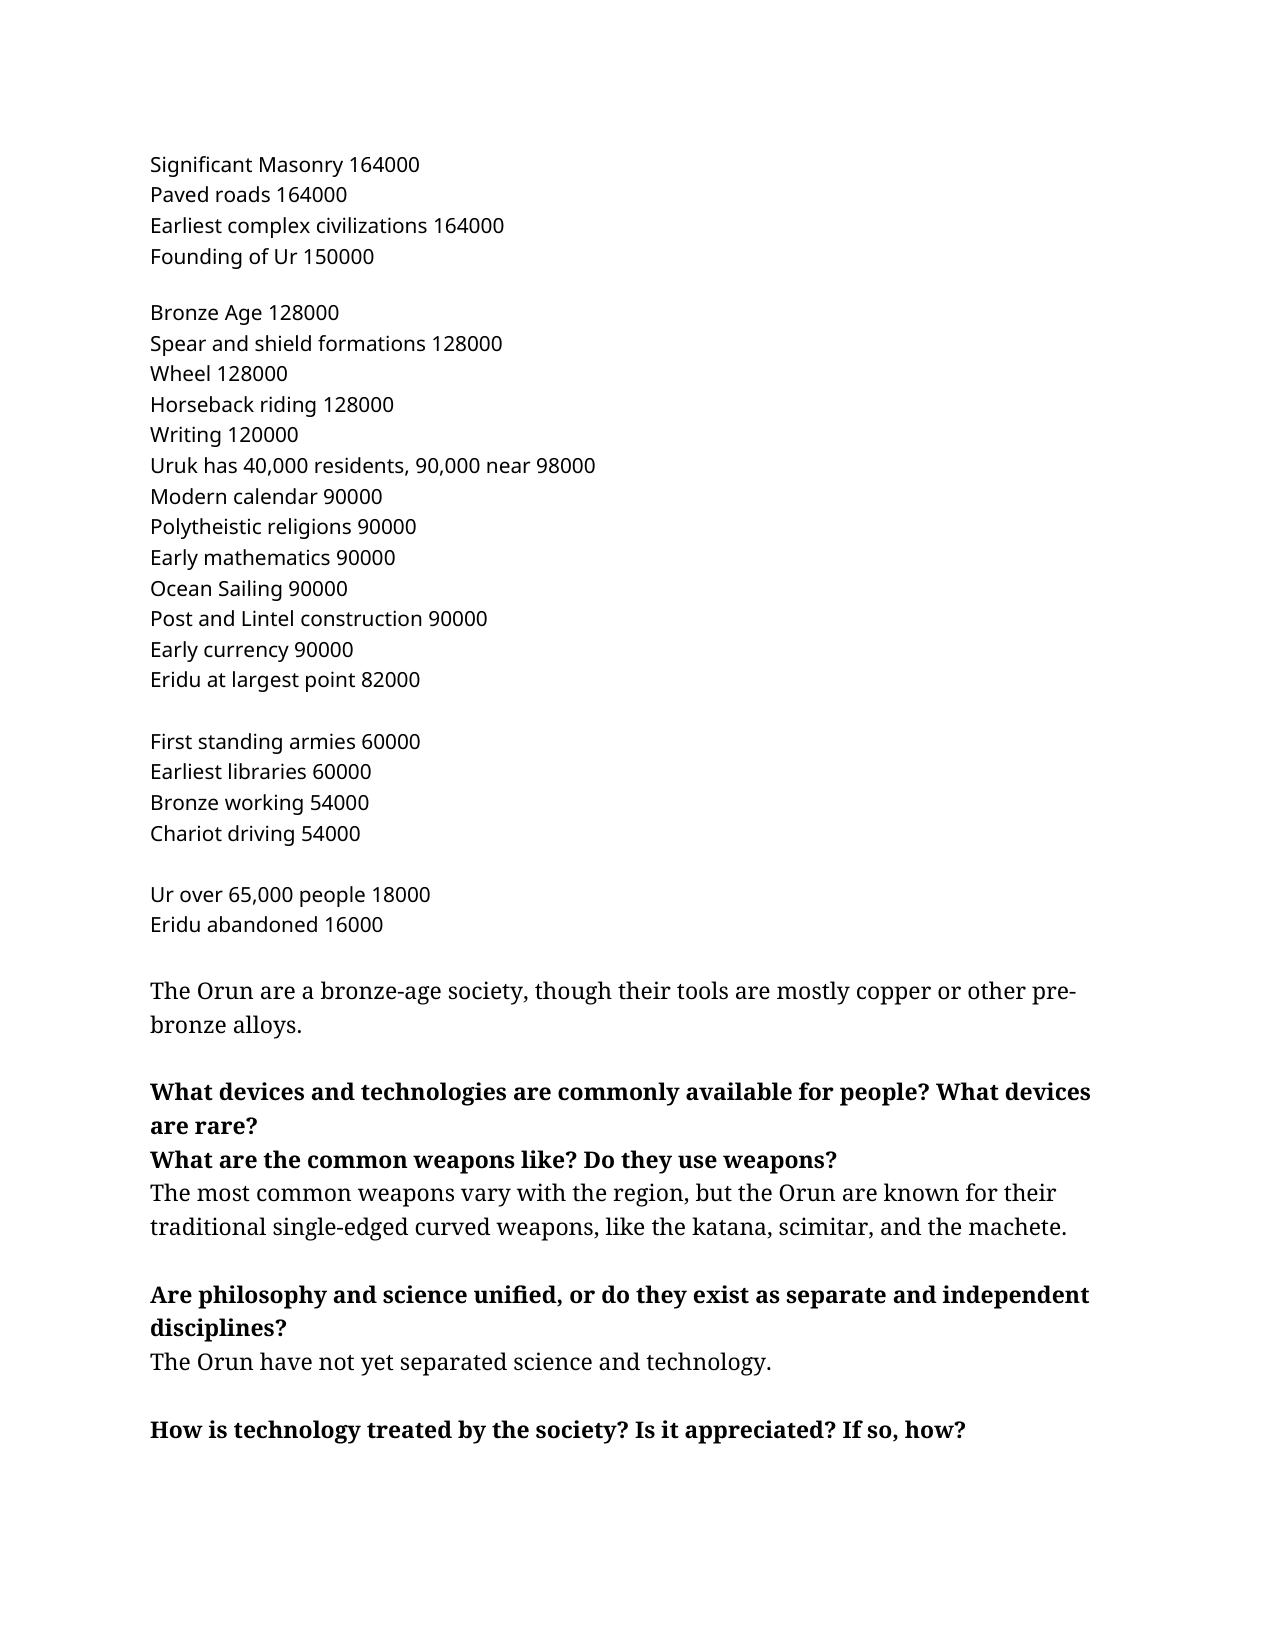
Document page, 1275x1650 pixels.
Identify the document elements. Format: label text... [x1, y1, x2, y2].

text Writing 120000 [150, 421, 1125, 449]
text Ur over 65,000 people 18000 [150, 880, 1125, 908]
text How is technology treated by the society? Is it appreciated? If so, how? [150, 1414, 1125, 1445]
text Post and Lintel construction 90000 [150, 604, 1125, 633]
text Earliest complex civilizations 164000 [150, 211, 1125, 240]
text Bronze working 54000 [150, 788, 1125, 816]
text The Orun have not yet separated science and technology. [150, 1346, 1125, 1377]
text Are philosophy and science unified, or do they exist as separate and independent disciplines? [150, 1279, 1125, 1344]
text Earliest libraries 60000 [150, 757, 1125, 786]
text Uruk has 40,000 residents, 90,000 near 98000 [150, 451, 1125, 479]
text Spear and shield formations 128000 [150, 329, 1125, 357]
text Horseback riding 128000 [150, 390, 1125, 418]
text Bronze Age 128000 [150, 298, 1125, 326]
text Ocean Sailing 90000 [150, 574, 1125, 602]
text Polytheistic religions 90000 [150, 512, 1125, 541]
text What devices and technologies are commonly available for people? What devices are rare? [150, 1076, 1125, 1141]
text Eridu at largest point 82000 [150, 666, 1125, 694]
text Modern calendar 90000 [150, 482, 1125, 510]
text The Orun are a bronze-age society, though their tools are mostly copper or other pre-bronze alloys. [150, 975, 1125, 1040]
text The most common weapons vary with the region, but the Orun are known for their traditional single-edged curved weapons, like the katana, scimitar, and the machete. [150, 1177, 1125, 1242]
text What are the common weapons like? Do they use weapons? [150, 1144, 1125, 1175]
text Early currency 90000 [150, 635, 1125, 663]
text First standing armies 60000 [150, 727, 1125, 755]
text Eridu abandoned 16000 [150, 911, 1125, 939]
text Chariot driving 54000 [150, 819, 1125, 847]
text Founding of Ur 150000 [150, 242, 1125, 270]
text Early mathematics 90000 [150, 543, 1125, 571]
text Paved roads 164000 [150, 181, 1125, 209]
text Significant Masonry 164000 [150, 150, 1125, 178]
text Wheel 128000 [150, 359, 1125, 388]
